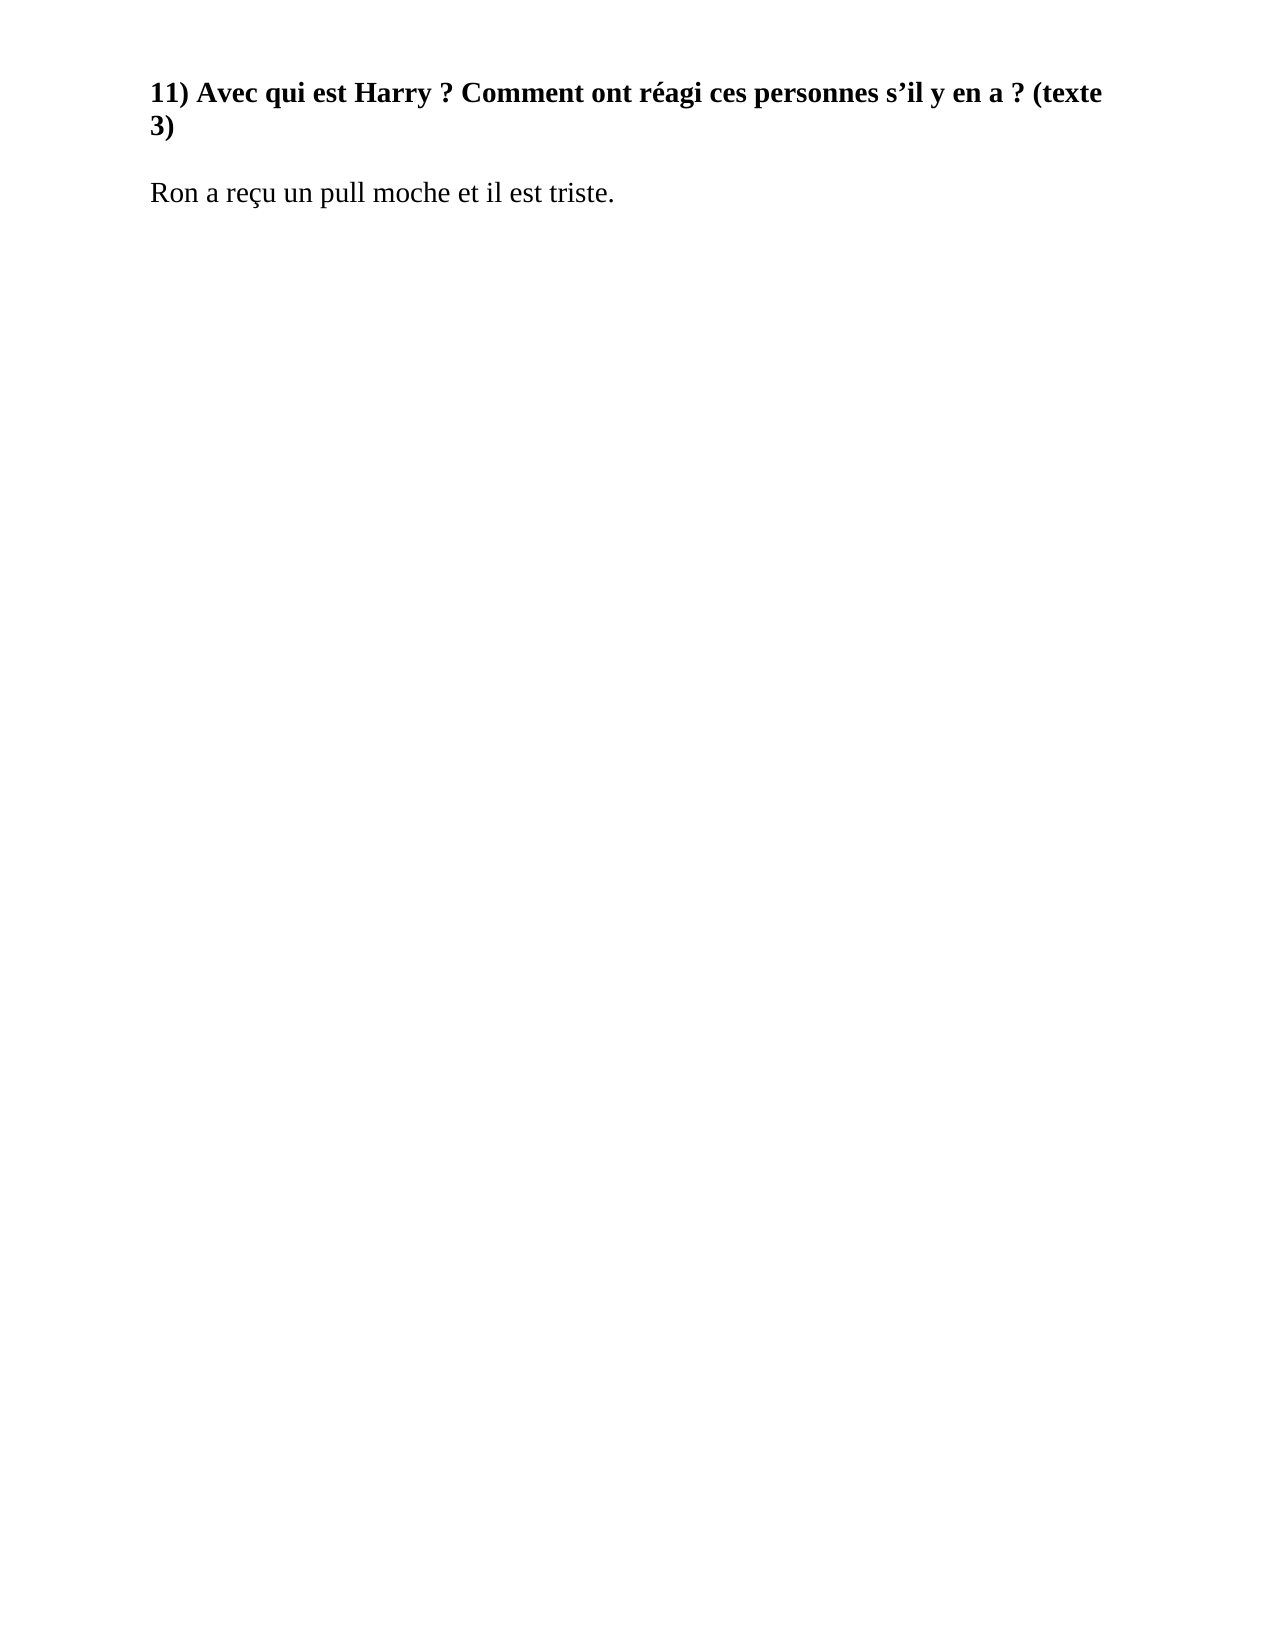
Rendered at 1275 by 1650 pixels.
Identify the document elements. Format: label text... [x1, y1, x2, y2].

text 11) Avec qui est Harry ? Comment ont réagi ces personnes s’il y en a ? (texte 3) [150, 75, 1125, 142]
text Ron a reçu un pull moche et il est triste. [150, 176, 1125, 209]
